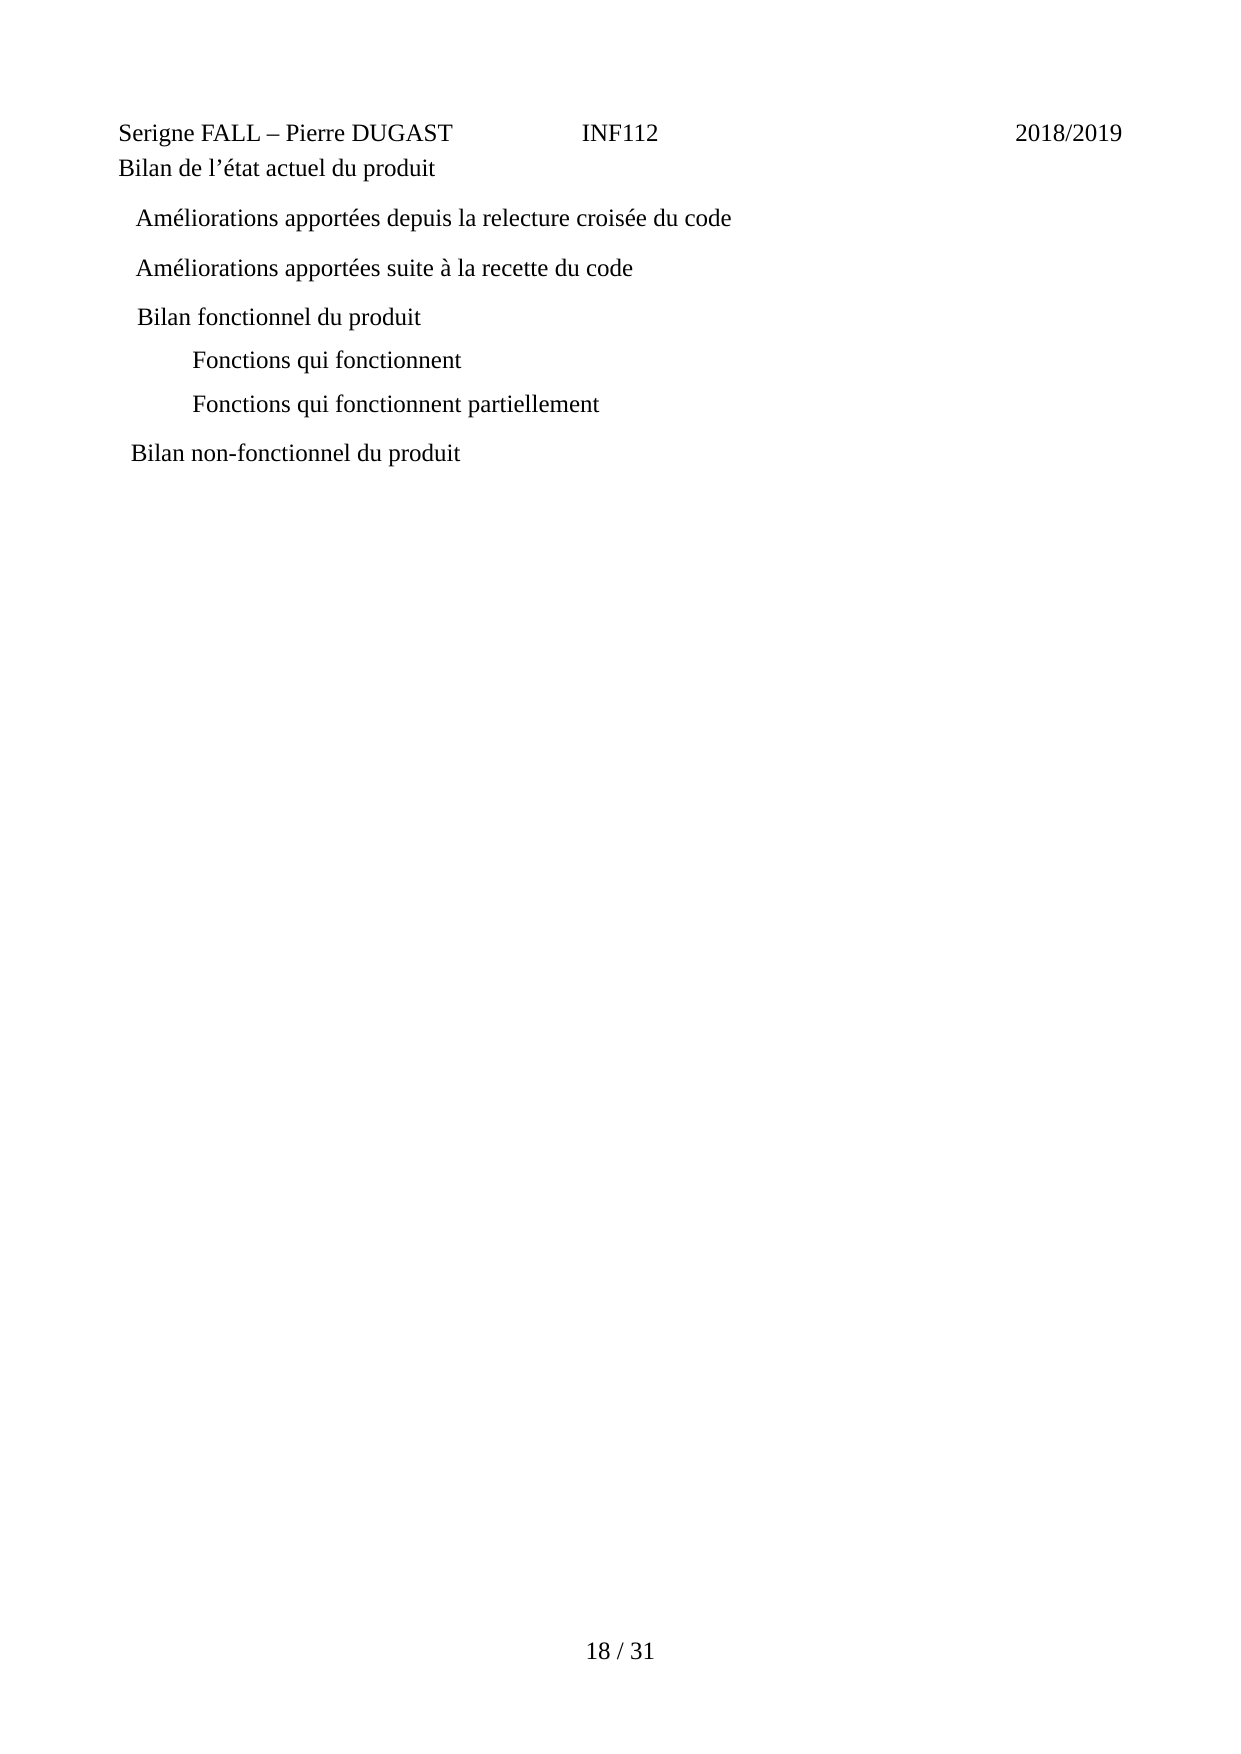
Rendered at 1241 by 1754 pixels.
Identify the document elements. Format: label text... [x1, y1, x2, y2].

subtitle Fonctions qui fonctionnent [118, 346, 1122, 374]
subtitle Améliorations apportées depuis la relecture croisée du code [118, 203, 1122, 232]
subtitle Bilan non-fonctionnel du produit [118, 438, 1122, 467]
subtitle Fonctions qui fonctionnent partiellement [118, 389, 1122, 418]
subtitle Bilan de l’état actuel du produit [118, 153, 1122, 182]
subtitle Améliorations apportées suite à la recette du code [118, 253, 1122, 281]
subtitle Bilan fonctionnel du produit [118, 302, 1122, 331]
